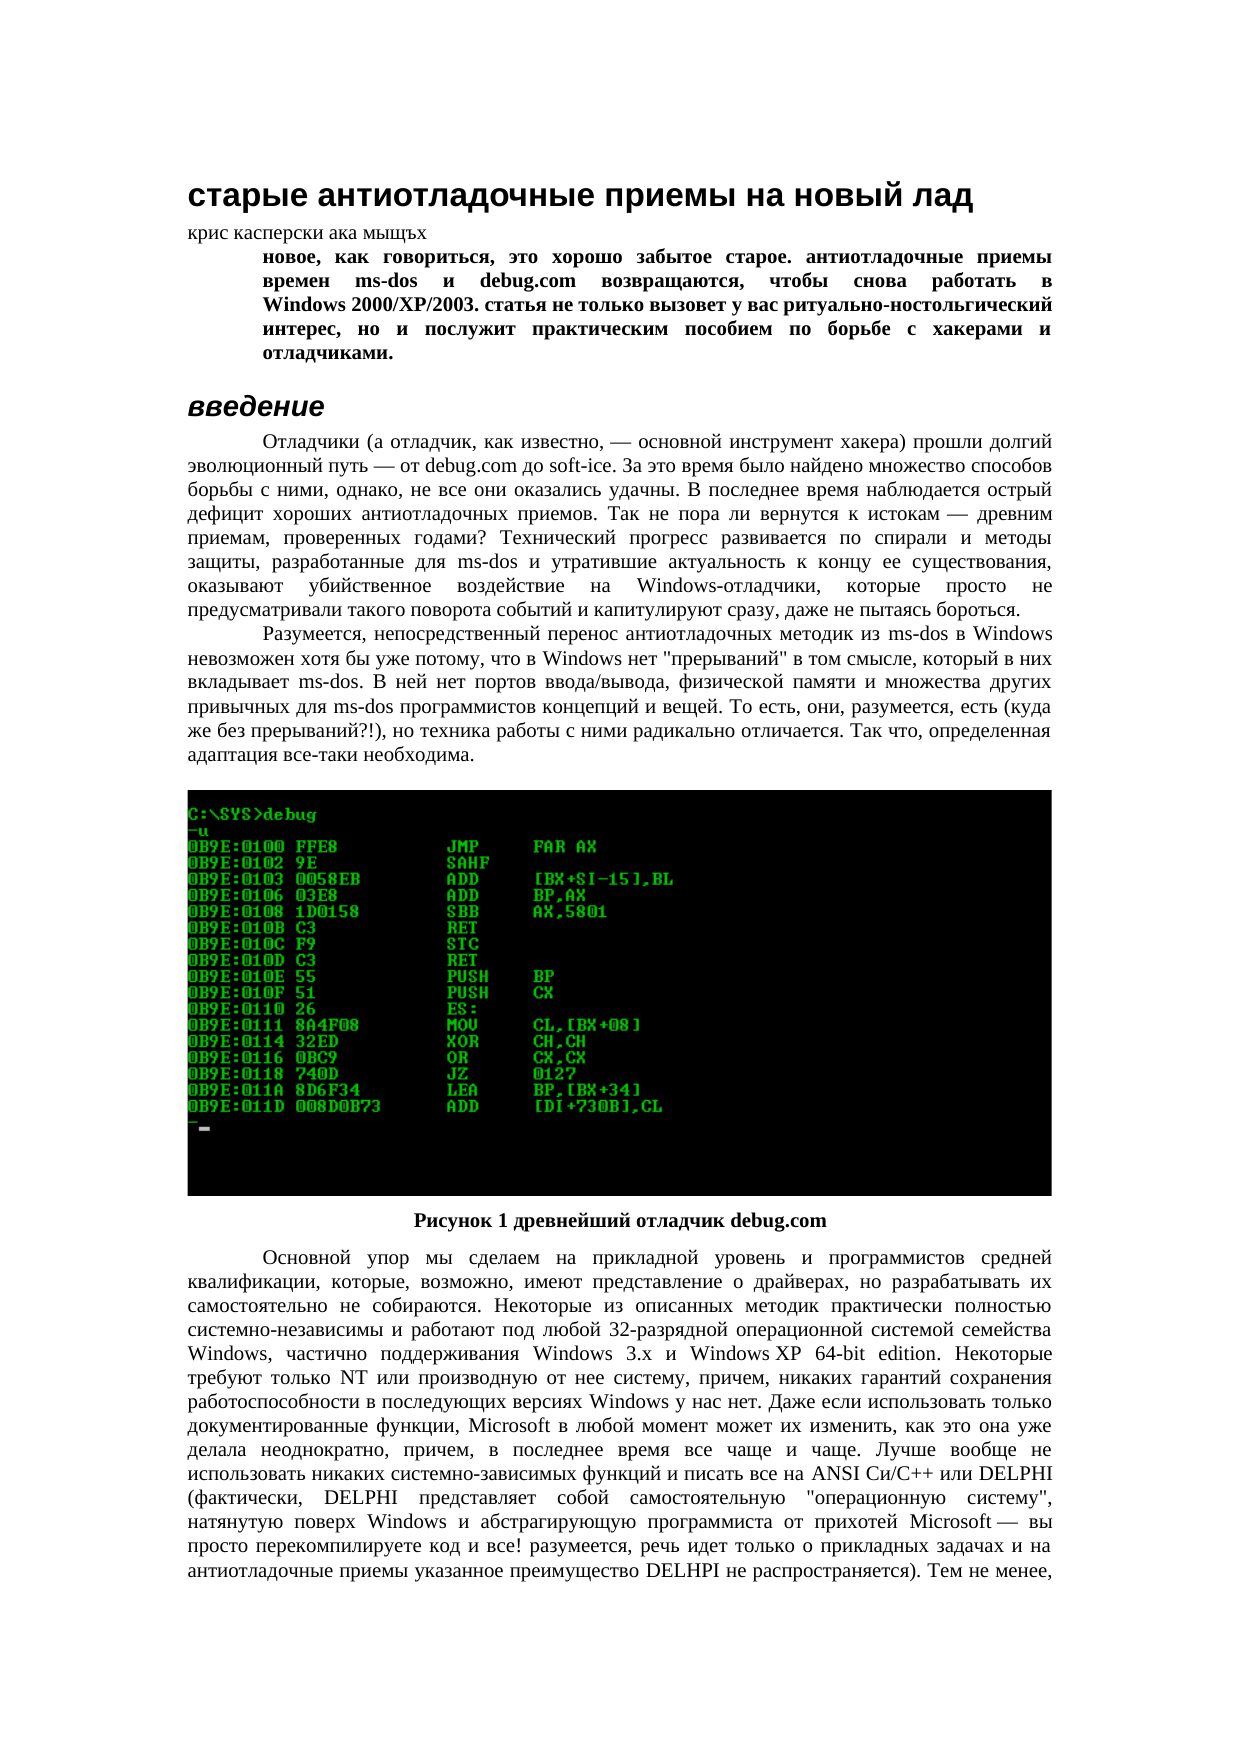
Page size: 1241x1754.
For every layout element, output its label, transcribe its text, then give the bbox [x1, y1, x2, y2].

text Основной упор мы сделаем на прикладной уровень и программистов средней квалификации, которые, возможно, имеют представление о драйверах, но разрабатывать их самостоятельно не собираются. Некоторые из описанных методик практически полностью системно-независимы и работают под любой 32-разрядной операционной системой семейства Windows, частично поддерживания Windows 3.x и Windows XP 64-bit edition. Некоторые требуют только NT или производную от нее систему, причем, никаких гарантий сохранения работоспособности в последующих версиях Windows у нас нет. Даже если использовать только документированные функции, Microsoft в любой момент может их изменить, как это она уже делала неоднократно, причем, в последнее время все чаще и чаще. Лучше вообще не использовать никаких системно-зависимых функций и писать все на ANSI Си/С++ или DELPHI (фактически, DELPHI представляет собой самостоятельную "операционную систему", натянутую поверх Windows и абстрагирующую программиста от прихотей Microsoft — вы просто перекомпилируете код и все! разумеется, речь идет только о прикладных задачах и на антиотладочные приемы указанное преимущество DELHPI не распространяется). Тем не менее, [187, 1245, 1053, 1582]
text Разумеется, непосредственный перенос антиотладочных методик из ms-dos в Windows невозможен хотя бы уже потому, что в Windows нет "прерываний" в том смысле, который в них вкладывает ms-dos. В ней нет портов ввода/вывода, физической памяти и множества других привычных для ms-dos программистов концепций и вещей. То есть, они, разумеется, есть (куда же без прерываний?!), но техника работы с ними радикально отличается. Так что, определенная адаптация все-таки необходима. [187, 621, 1053, 766]
text крис касперски ака мыщъх [187, 220, 1053, 244]
subtitle старые антиотладочные приемы на новый лад [187, 175, 1053, 213]
subtitle введение [187, 389, 1053, 423]
text Рисунок 1 древнейший отладчик debug.com [187, 1208, 1053, 1232]
text Отладчики (а отладчик, как известно, — основной инструмент хакера) прошли долгий эволюционный путь — от debug.com до soft-ice. За это время было найдено множество способов борьбы с ними, однако, не все они оказались удачны. В последнее время наблюдается острый дефицит хороших антиотладочных приемов. Так не пора ли вернутся к истокам — древним приемам, проверенных годами? Технический прогресс развивается по спирали и методы защиты, разработанные для ms-dos и утратившие актуальность к концу ее существования, оказывают убийственное воздействие на Windows-отладчики, которые просто не предусматривали такого поворота событий и капитулируют сразу, даже не пытаясь бороться. [187, 429, 1053, 621]
picture [187, 790, 1052, 1196]
text новое, как говориться, это хорошо забытое старое. антиотладочные приемы времен ms-dos и debug.com возвращаются, чтобы снова работать в Windows 2000/XP/2003. статья не только вызовет у вас ритуально-ностольгический интерес, но и послужит практическим пособием по борьбе с хакерами и отладчиками. [262, 244, 1053, 364]
